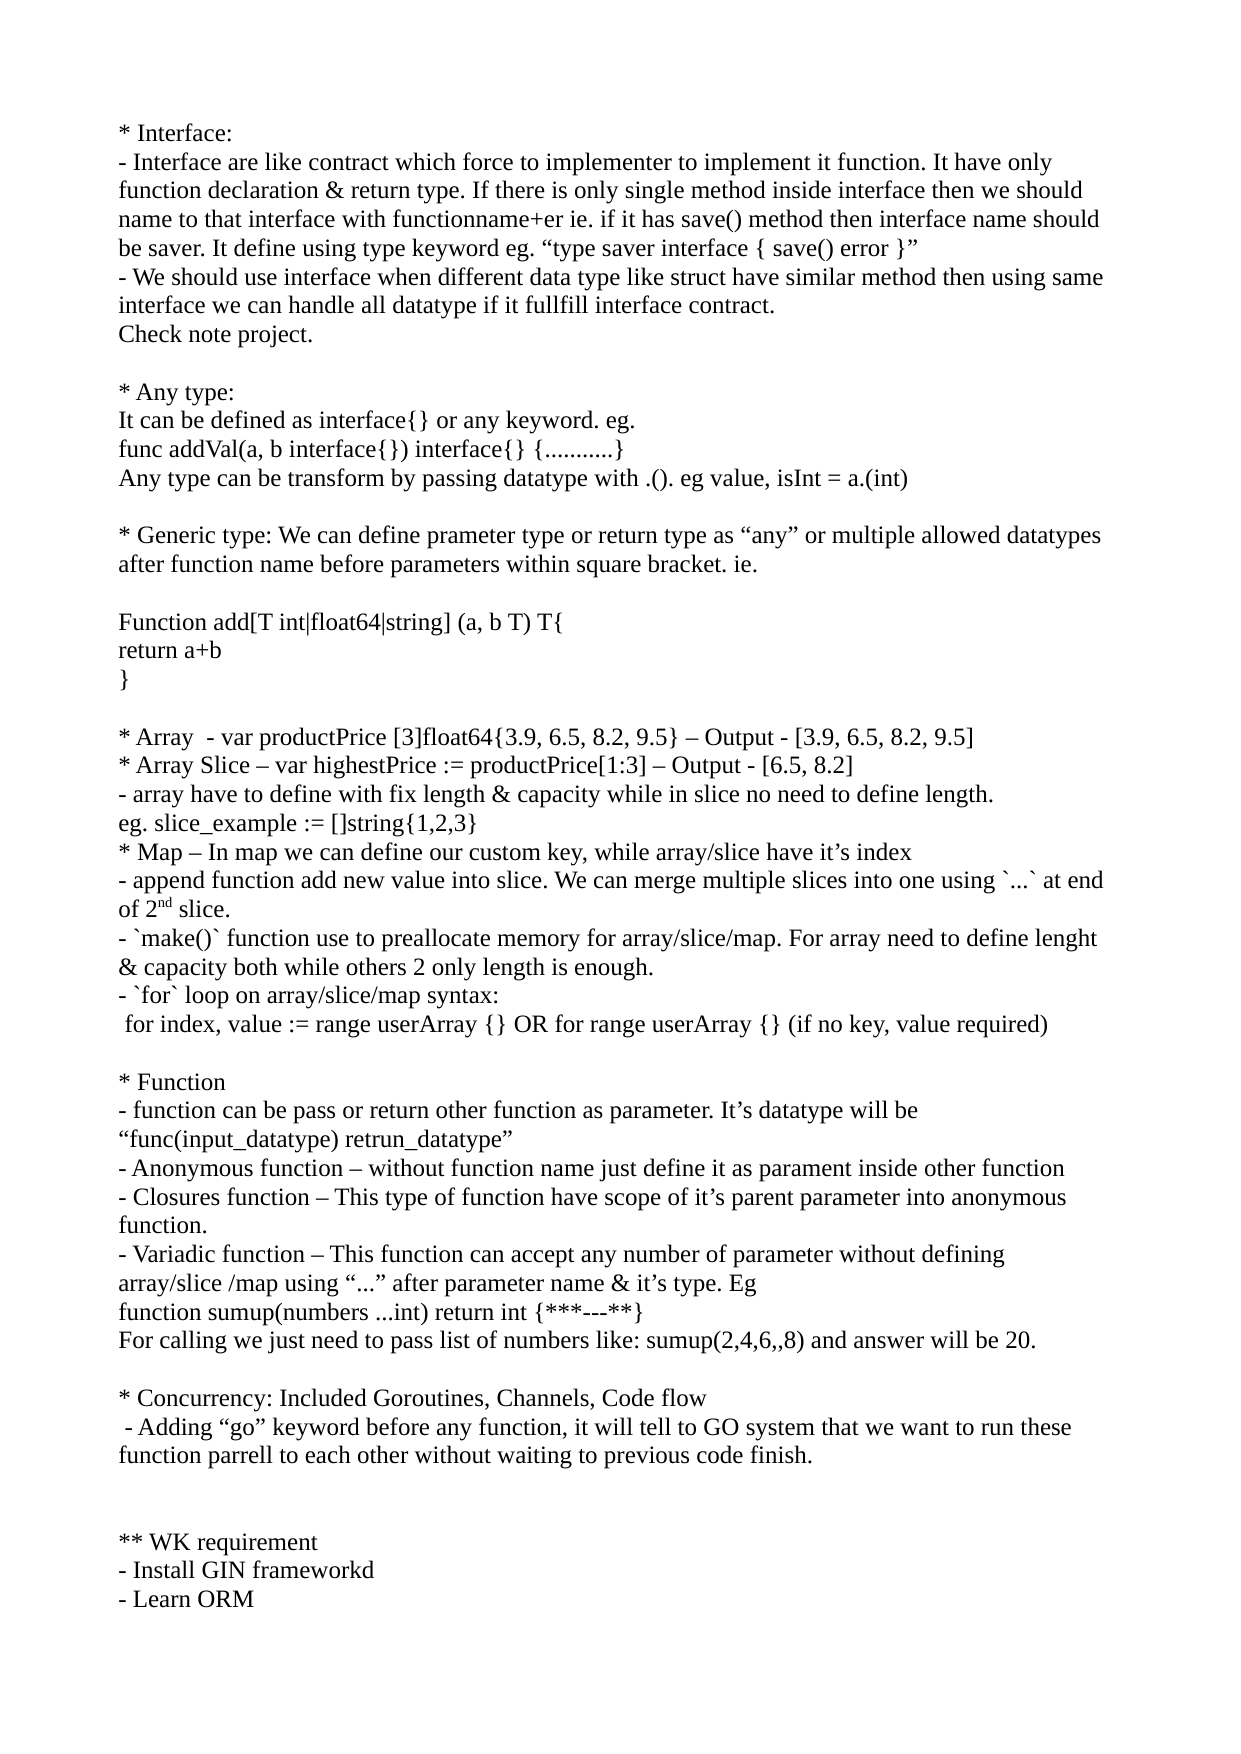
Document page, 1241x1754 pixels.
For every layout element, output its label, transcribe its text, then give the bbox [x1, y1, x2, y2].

text Any type can be transform by passing datatype with .(). eg value, isInt = a.(int) [118, 463, 1122, 492]
text It can be defined as interface{} or any keyword. eg. [118, 406, 1122, 434]
text - append function add new value into slice. We can merge multiple slices into one using `...` at end of 2nd slice. [118, 866, 1122, 923]
text - Closures function – This type of function have scope of it’s parent parameter into anonymous function. [118, 1182, 1122, 1239]
text ** WK requirement [118, 1527, 1122, 1556]
text - `for` loop on array/slice/map syntax: [118, 981, 1122, 1009]
text * Generic type: We can define prameter type or return type as “any” or multiple allowed datatypes after function name before parameters within square bracket. ie. [118, 521, 1122, 578]
text * Any type: [118, 377, 1122, 406]
text eg. slice_example := []string{1,2,3} [118, 808, 1122, 837]
text return a+b [118, 636, 1122, 664]
text func addVal(a, b interface{}) interface{} {...........} [118, 434, 1122, 463]
text - We should use interface when different data type like struct have similar method then using same interface we can handle all datatype if it fullfill interface contract. [118, 262, 1122, 319]
text - Anonymous function – without function name just define it as parament inside other function [118, 1153, 1122, 1182]
text * Array Slice – var highestPrice := productPrice[1:3] – Output - [6.5, 8.2] [118, 751, 1122, 779]
text - function can be pass or return other function as parameter. It’s datatype will be “func(input_datatype) retrun_datatype” [118, 1096, 1122, 1153]
text - Variadic function – This function can accept any number of parameter without defining array/slice /map using “...” after parameter name & it’s type. Eg [118, 1239, 1122, 1297]
text * Interface: [118, 118, 1122, 147]
text - array have to define with fix length & capacity while in slice no need to define length. [118, 779, 1122, 808]
text Function add[T int|float64|string] (a, b T) T{ [118, 607, 1122, 636]
text * Function [118, 1067, 1122, 1096]
text * Concurrency: Included Goroutines, Channels, Code flow [118, 1383, 1122, 1412]
text for index, value := range userArray {} OR for range userArray {} (if no key, value required) [118, 1009, 1122, 1038]
text function sumup(numbers ...int) return int {***---**} [118, 1297, 1122, 1326]
text For calling we just need to pass list of numbers like: sumup(2,4,6,,8) and answer will be 20. [118, 1326, 1122, 1354]
text Check note project. [118, 319, 1122, 348]
text * Array - var productPrice [3]float64{3.9, 6.5, 8.2, 9.5} – Output - [3.9, 6.5, 8.2, 9.5] [118, 722, 1122, 751]
text * Map – In map we can define our custom key, while array/slice have it’s index [118, 837, 1122, 866]
text } [118, 664, 1122, 693]
text - `make()` function use to preallocate memory for array/slice/map. For array need to define lenght & capacity both while others 2 only length is enough. [118, 923, 1122, 981]
text - Learn ORM [118, 1584, 1122, 1613]
text - Adding “go” keyword before any function, it will tell to GO system that we want to run these function parrell to each other without waiting to previous code finish. [118, 1412, 1122, 1469]
text - Install GIN frameworkd [118, 1556, 1122, 1584]
text - Interface are like contract which force to implementer to implement it function. It have only function declaration & return type. If there is only single method inside interface then we should name to that interface with functionname+er ie. if it has save() method then interface name should be saver. It define using type keyword eg. “type saver interface { save() error }” [118, 147, 1122, 262]
